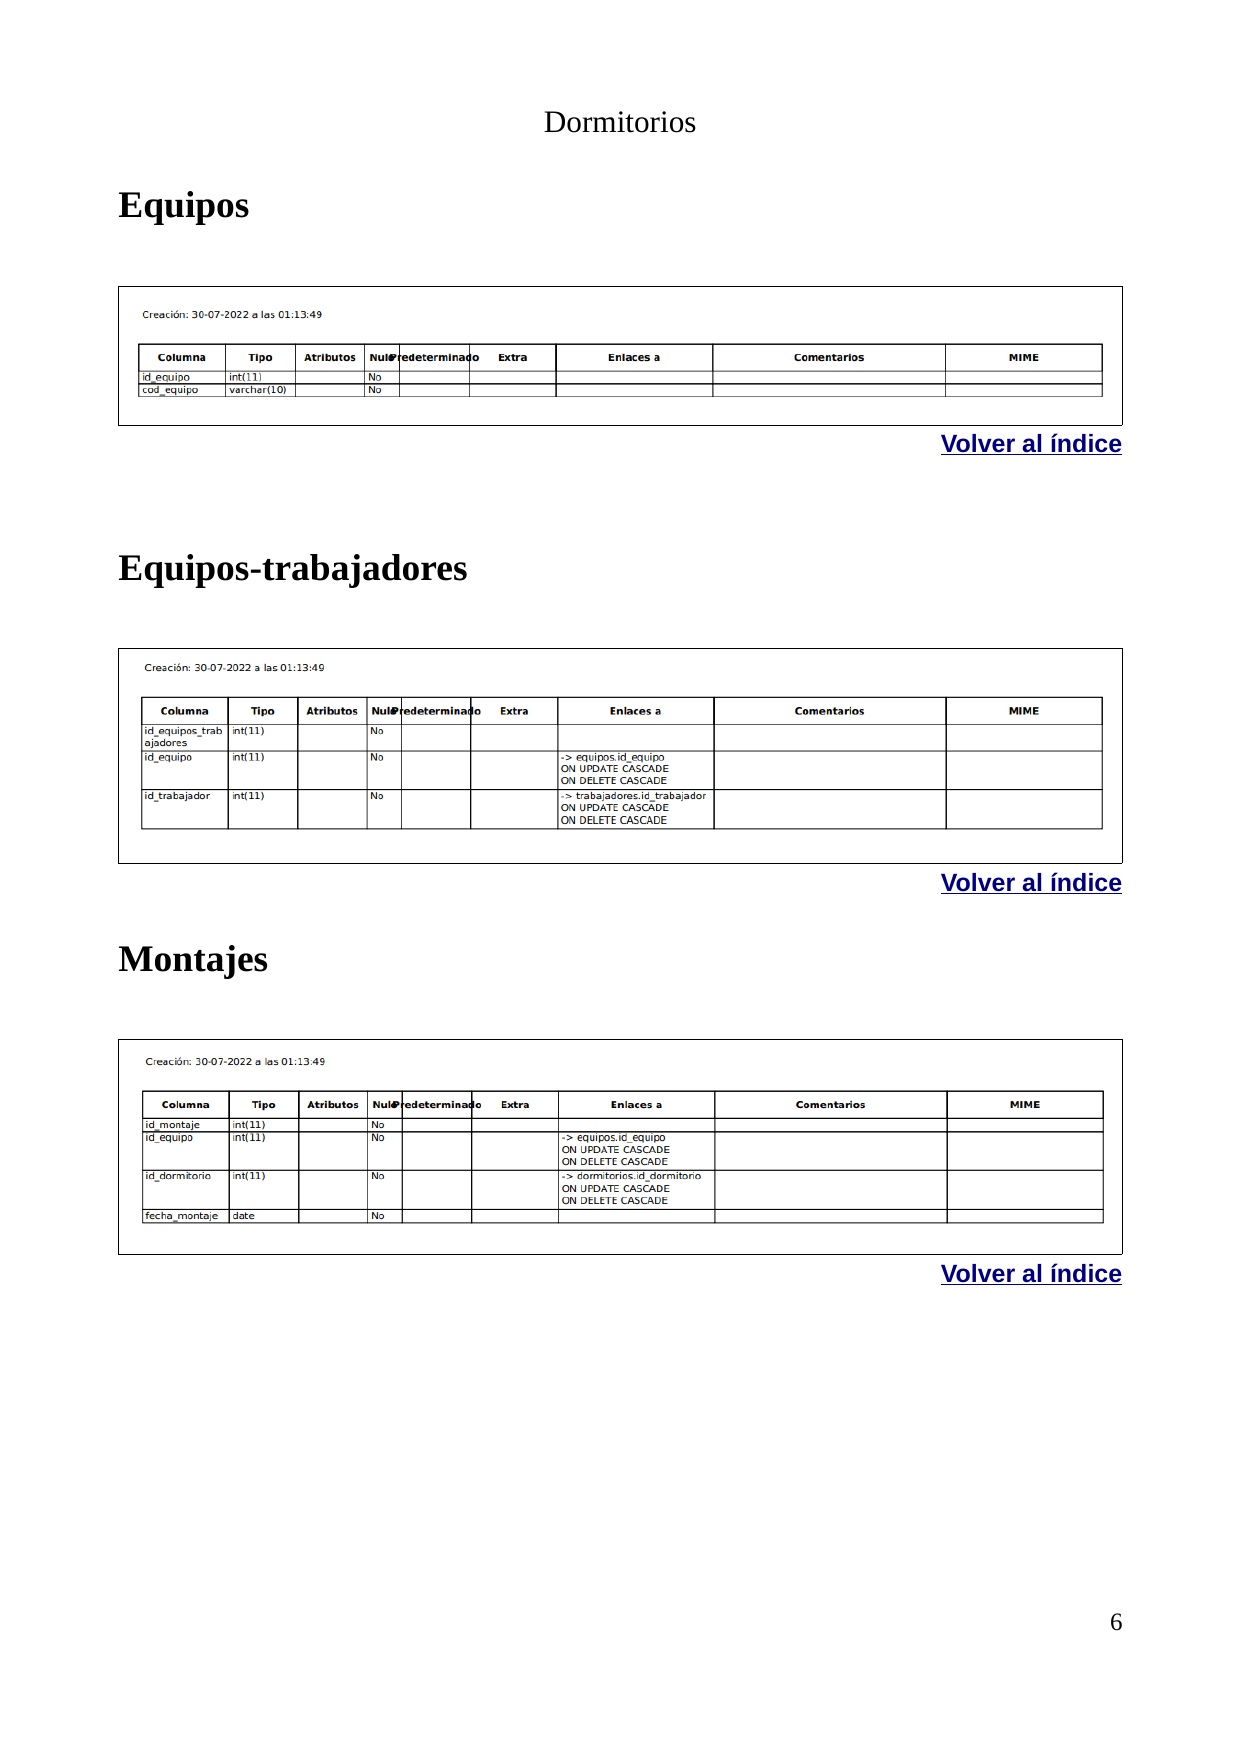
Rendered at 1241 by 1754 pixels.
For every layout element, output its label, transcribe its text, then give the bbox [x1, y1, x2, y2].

text [119, 1040, 1122, 1254]
text Volver al índice [118, 1255, 1122, 1287]
subtitle Equipos-trabajadores [118, 545, 1122, 588]
picture [121, 1042, 1119, 1252]
subtitle Equipos [118, 183, 1122, 226]
text [119, 287, 1122, 425]
text [119, 649, 1122, 863]
text Volver al índice [118, 864, 1122, 896]
picture [121, 651, 1119, 861]
subtitle Montajes [118, 936, 1122, 979]
picture [121, 289, 1119, 422]
text Volver al índice [118, 426, 1122, 458]
